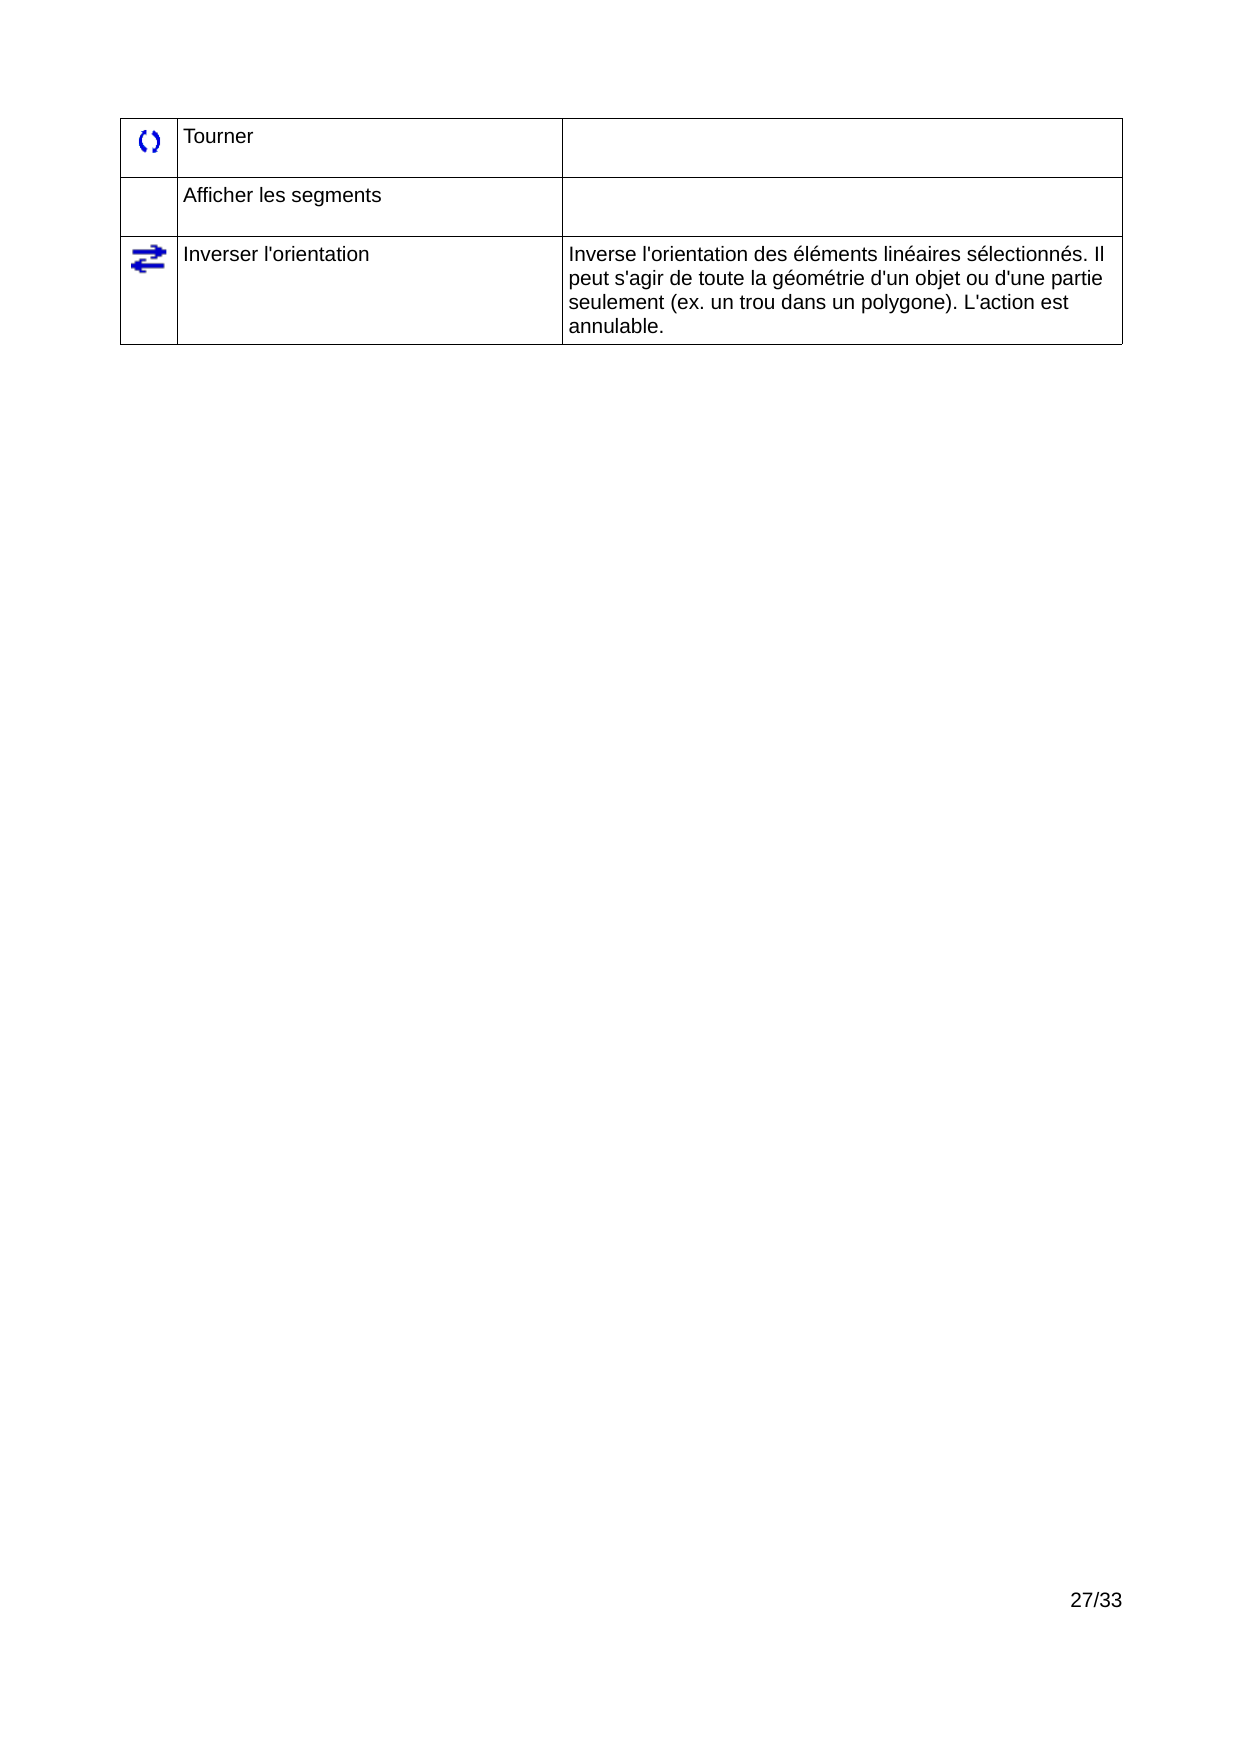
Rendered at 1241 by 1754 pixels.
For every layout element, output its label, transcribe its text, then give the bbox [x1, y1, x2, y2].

table_cell [121, 178, 177, 236]
table_cell Inverser l'orientation [178, 237, 562, 344]
table_cell Inverse l'orientation des éléments linéaires sélectionnés. Il peut s'agir de toute la géométrie d'un objet ou d'une partie seulement (ex. un trou dans un polygone). L'action est annulable. [563, 237, 1122, 344]
picture [131, 242, 167, 278]
table_cell [121, 278, 177, 344]
table_cell Afficher les segments [178, 178, 562, 236]
table_cell [121, 237, 177, 277]
table_cell Tourner [178, 119, 562, 177]
table_cell [563, 119, 1122, 177]
table_cell [121, 119, 177, 177]
picture [131, 123, 167, 160]
table_cell [563, 178, 1122, 236]
